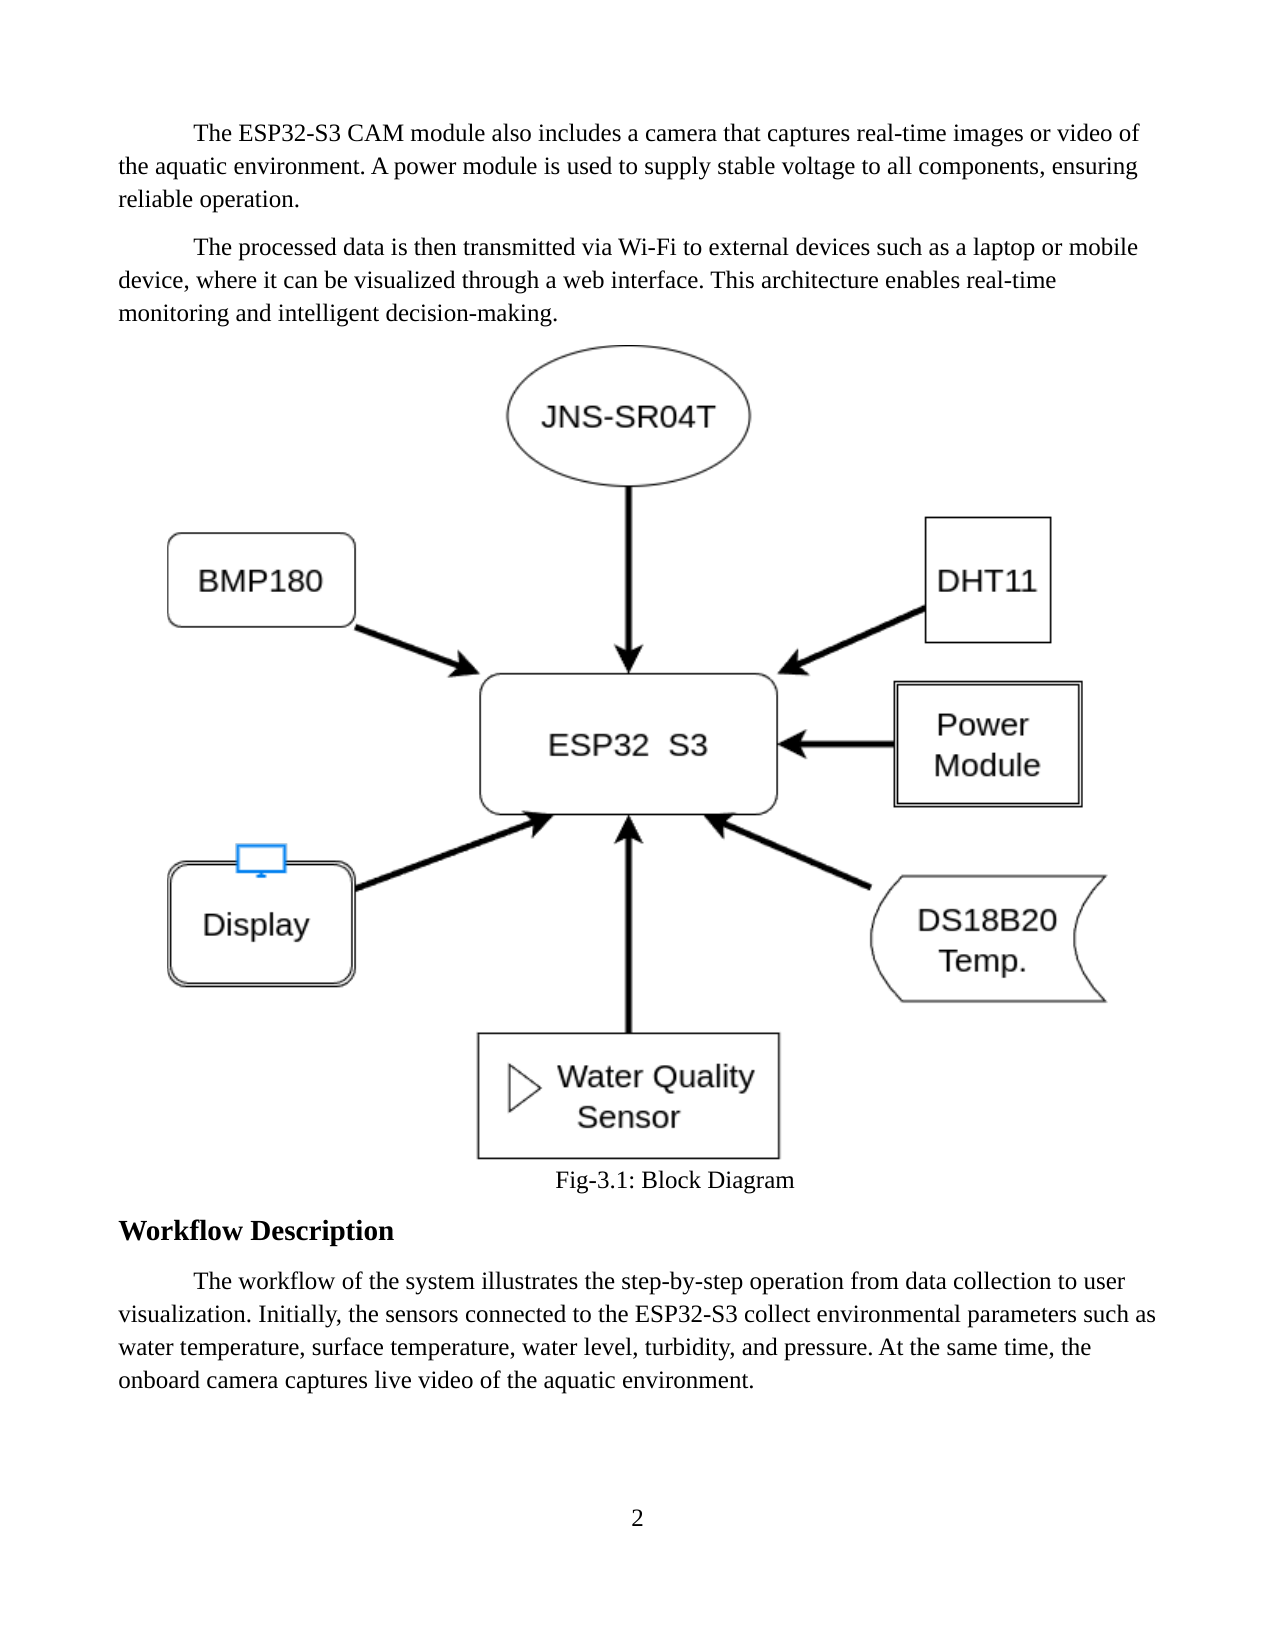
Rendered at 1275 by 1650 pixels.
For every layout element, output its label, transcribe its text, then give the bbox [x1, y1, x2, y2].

text The ESP32-S3 CAM module also includes a camera that captures real-time images or video of the aquatic environment. A power module is used to supply stable voltage to all components, ensuring reliable operation. [118, 118, 1157, 213]
subtitle Workflow Description [118, 1213, 1157, 1246]
picture [167, 345, 1108, 1161]
text The workflow of the system illustrates the step-by-step operation from data collection to user visualization. Initially, the sensors connected to the ESP32-S3 collect environmental parameters such as water temperature, surface temperature, water level, turbidity, and pressure. At the same time, the onboard camera captures live video of the aquatic environment. [118, 1266, 1157, 1394]
text Fig-3.1: Block Diagram [118, 345, 1157, 1194]
text The processed data is then transmitted via Wi-Fi to external devices such as a laptop or mobile device, where it can be visualized through a web interface. This architecture enables real-time monitoring and intelligent decision-making. [118, 232, 1157, 327]
